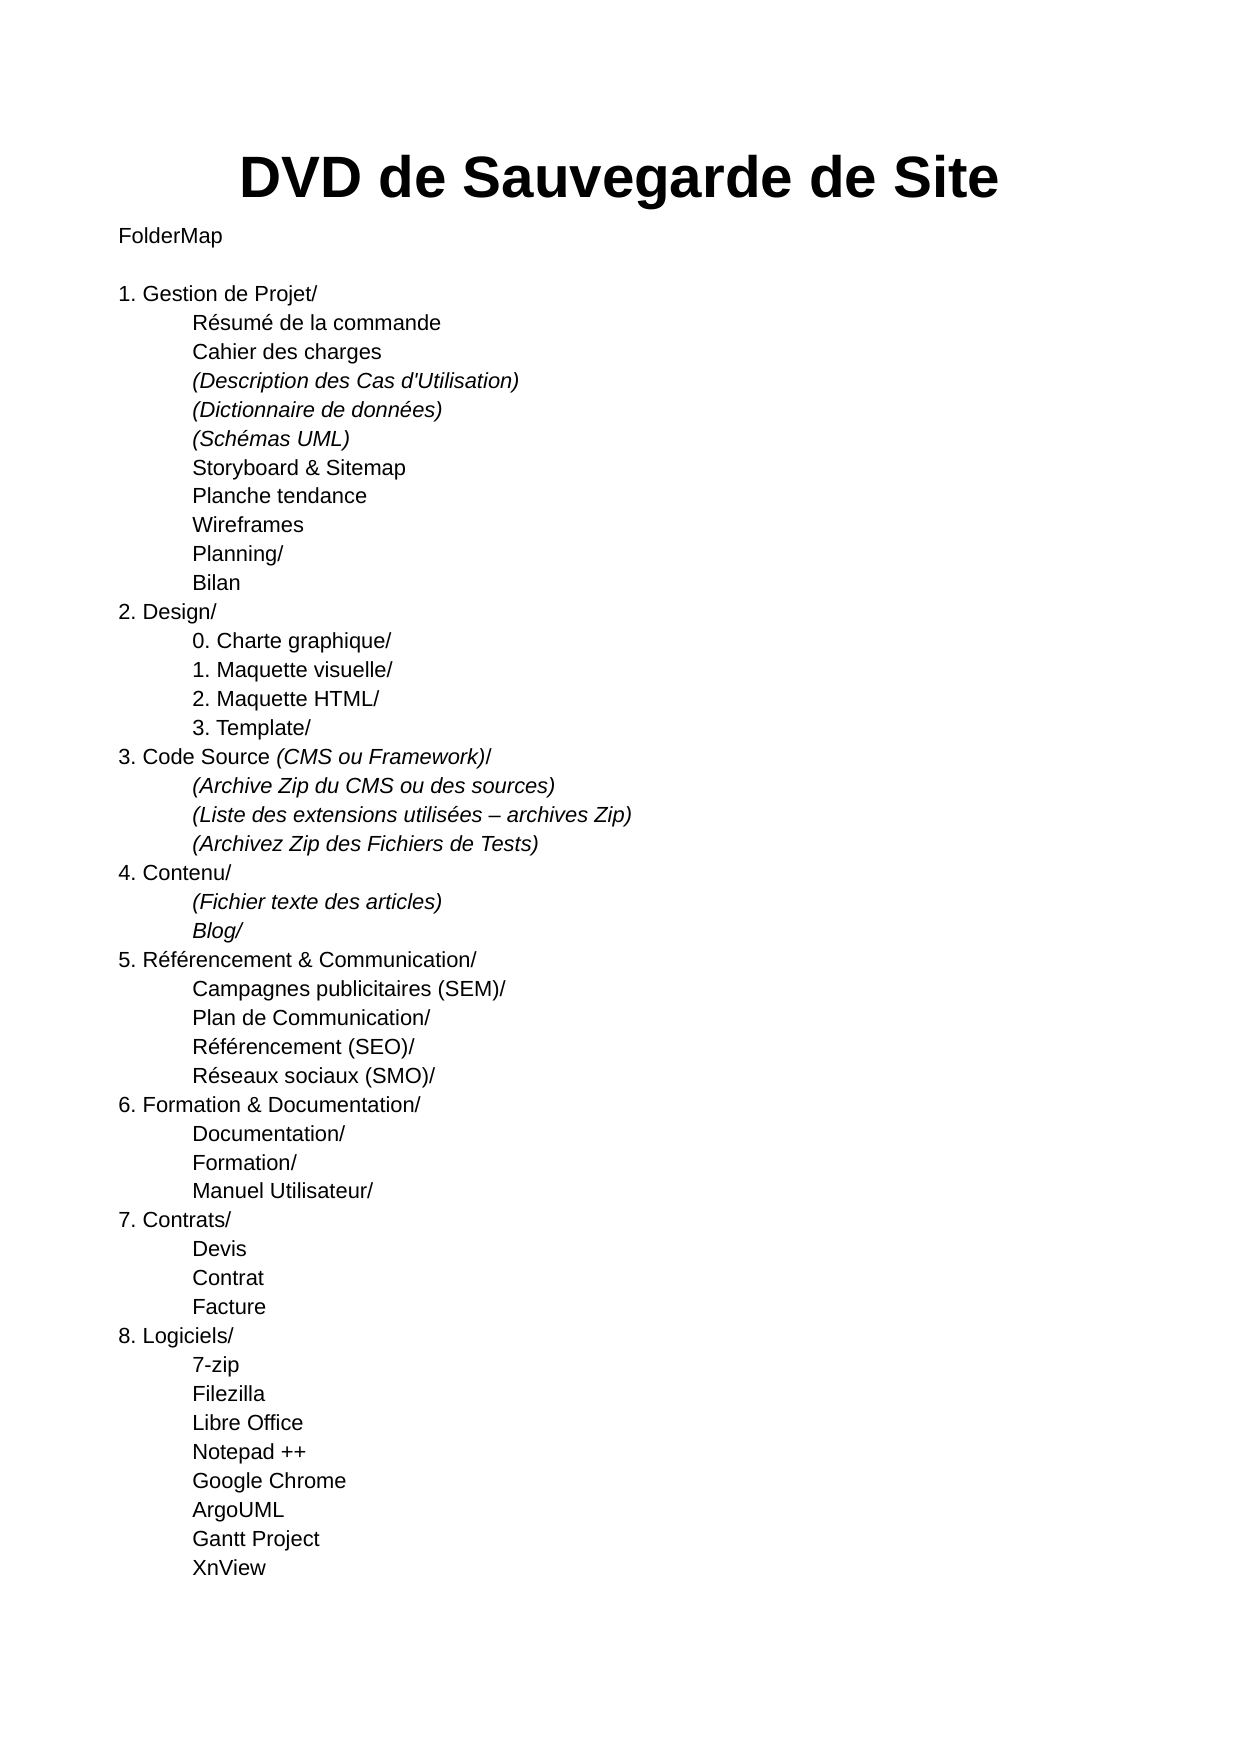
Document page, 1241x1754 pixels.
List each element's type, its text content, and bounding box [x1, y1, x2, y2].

text (Liste des extensions utilisées – archives Zip) [118, 802, 1122, 827]
text Filezilla [118, 1381, 1122, 1406]
text Facture [118, 1294, 1122, 1319]
text 4. Contenu/ [118, 860, 1122, 885]
text Réseaux sociaux (SMO)/ [118, 1062, 1122, 1088]
text 3. Template/ [118, 715, 1122, 740]
text Plan de Communication/ [118, 1004, 1122, 1030]
text 5. Référencement & Communication/ [118, 947, 1122, 972]
text XnView [118, 1555, 1122, 1580]
text 3. Code Source (CMS ou Framework)/ [118, 744, 1122, 769]
text (Dictionnaire de données) [118, 396, 1122, 422]
text 1. Gestion de Projet/ [118, 281, 1122, 306]
text Documentation/ [118, 1120, 1122, 1146]
text Formation/ [118, 1149, 1122, 1174]
text Planche tendance [118, 483, 1122, 508]
text (Archivez Zip des Fichiers de Tests) [118, 831, 1122, 856]
text Google Chrome [118, 1468, 1122, 1493]
text Gantt Project [118, 1526, 1122, 1551]
text Cahier des charges [118, 338, 1122, 364]
text Libre Office [118, 1410, 1122, 1435]
text Référencement (SEO)/ [118, 1033, 1122, 1059]
text 6. Formation & Documentation/ [118, 1091, 1122, 1117]
text Manuel Utilisateur/ [118, 1178, 1122, 1203]
text Blog/ [118, 918, 1122, 943]
text (Archive Zip du CMS ou des sources) [118, 773, 1122, 798]
text 2. Design/ [118, 599, 1122, 624]
text 0. Charte graphique/ [118, 628, 1122, 653]
text 2. Maquette HTML/ [118, 686, 1122, 711]
text 8. Logiciels/ [118, 1323, 1122, 1348]
text Planning/ [118, 541, 1122, 566]
text Storyboard & Sitemap [118, 454, 1122, 479]
text 7. Contrats/ [118, 1207, 1122, 1232]
text 7-zip [118, 1352, 1122, 1377]
text Campagnes publicitaires (SEM)/ [118, 976, 1122, 1001]
text Bilan [118, 570, 1122, 595]
text (Fichier texte des articles) [118, 889, 1122, 914]
text ArgoUML [118, 1497, 1122, 1522]
text 1. Maquette visuelle/ [118, 657, 1122, 682]
title DVD de Sauvegarde de Site [118, 143, 1122, 210]
text (Schémas UML) [118, 425, 1122, 451]
text FolderMap [118, 223, 1122, 248]
text Notepad ++ [118, 1439, 1122, 1464]
text Résumé de la commande [118, 309, 1122, 335]
text Contrat [118, 1265, 1122, 1290]
text (Description des Cas d'Utilisation) [118, 367, 1122, 393]
text Wireframes [118, 512, 1122, 537]
text Devis [118, 1236, 1122, 1261]
